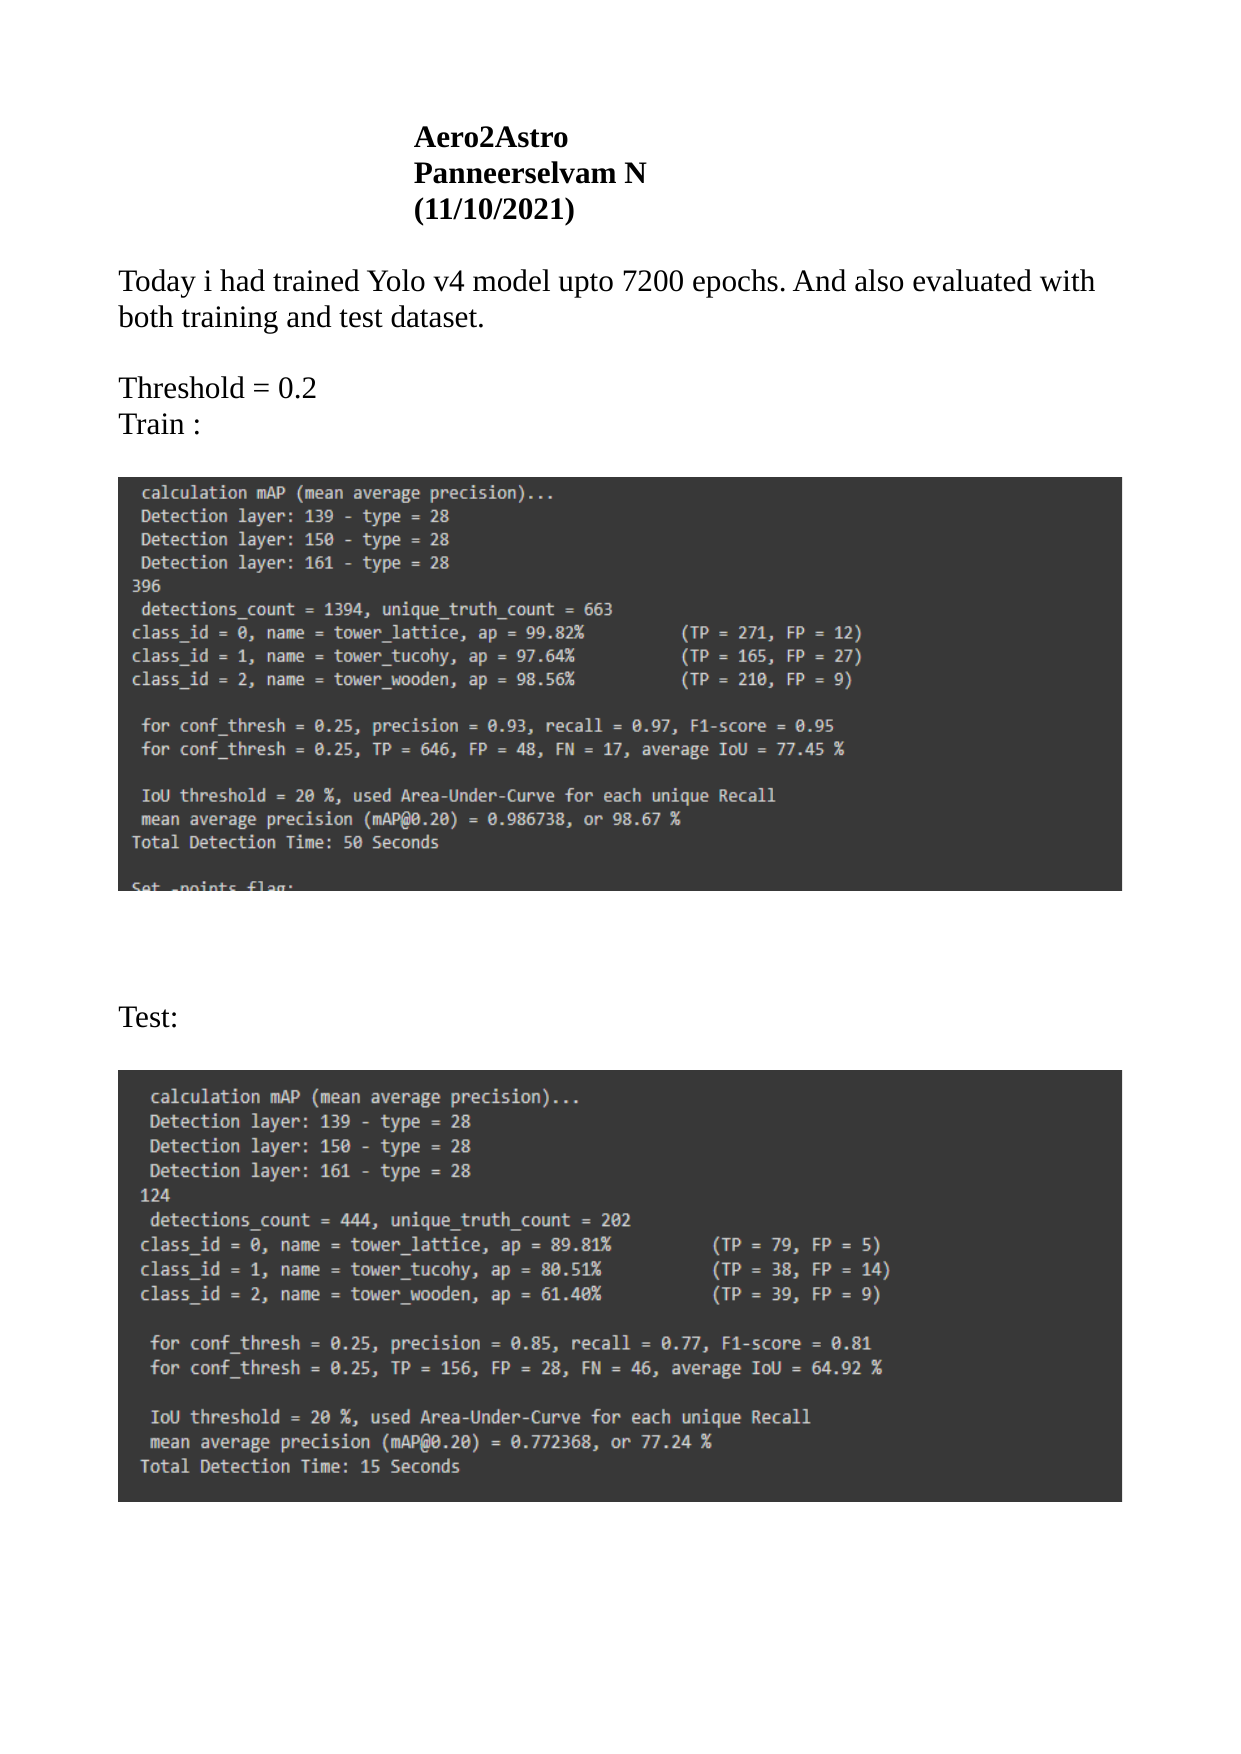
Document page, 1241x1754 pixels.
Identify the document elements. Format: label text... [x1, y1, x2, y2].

text Panneerselvam N [118, 154, 1122, 190]
text Today i had trained Yolo v4 model upto 7200 epochs. And also evaluated with both training and test dataset. [118, 262, 1122, 334]
text Test: [118, 999, 1122, 1034]
text Aero2Astro [118, 118, 1122, 154]
text (11/10/2021) [118, 190, 1122, 226]
picture [118, 1070, 1123, 1502]
text Train : [118, 406, 1122, 442]
text Threshold = 0.2 [118, 370, 1122, 406]
picture [118, 477, 1123, 891]
